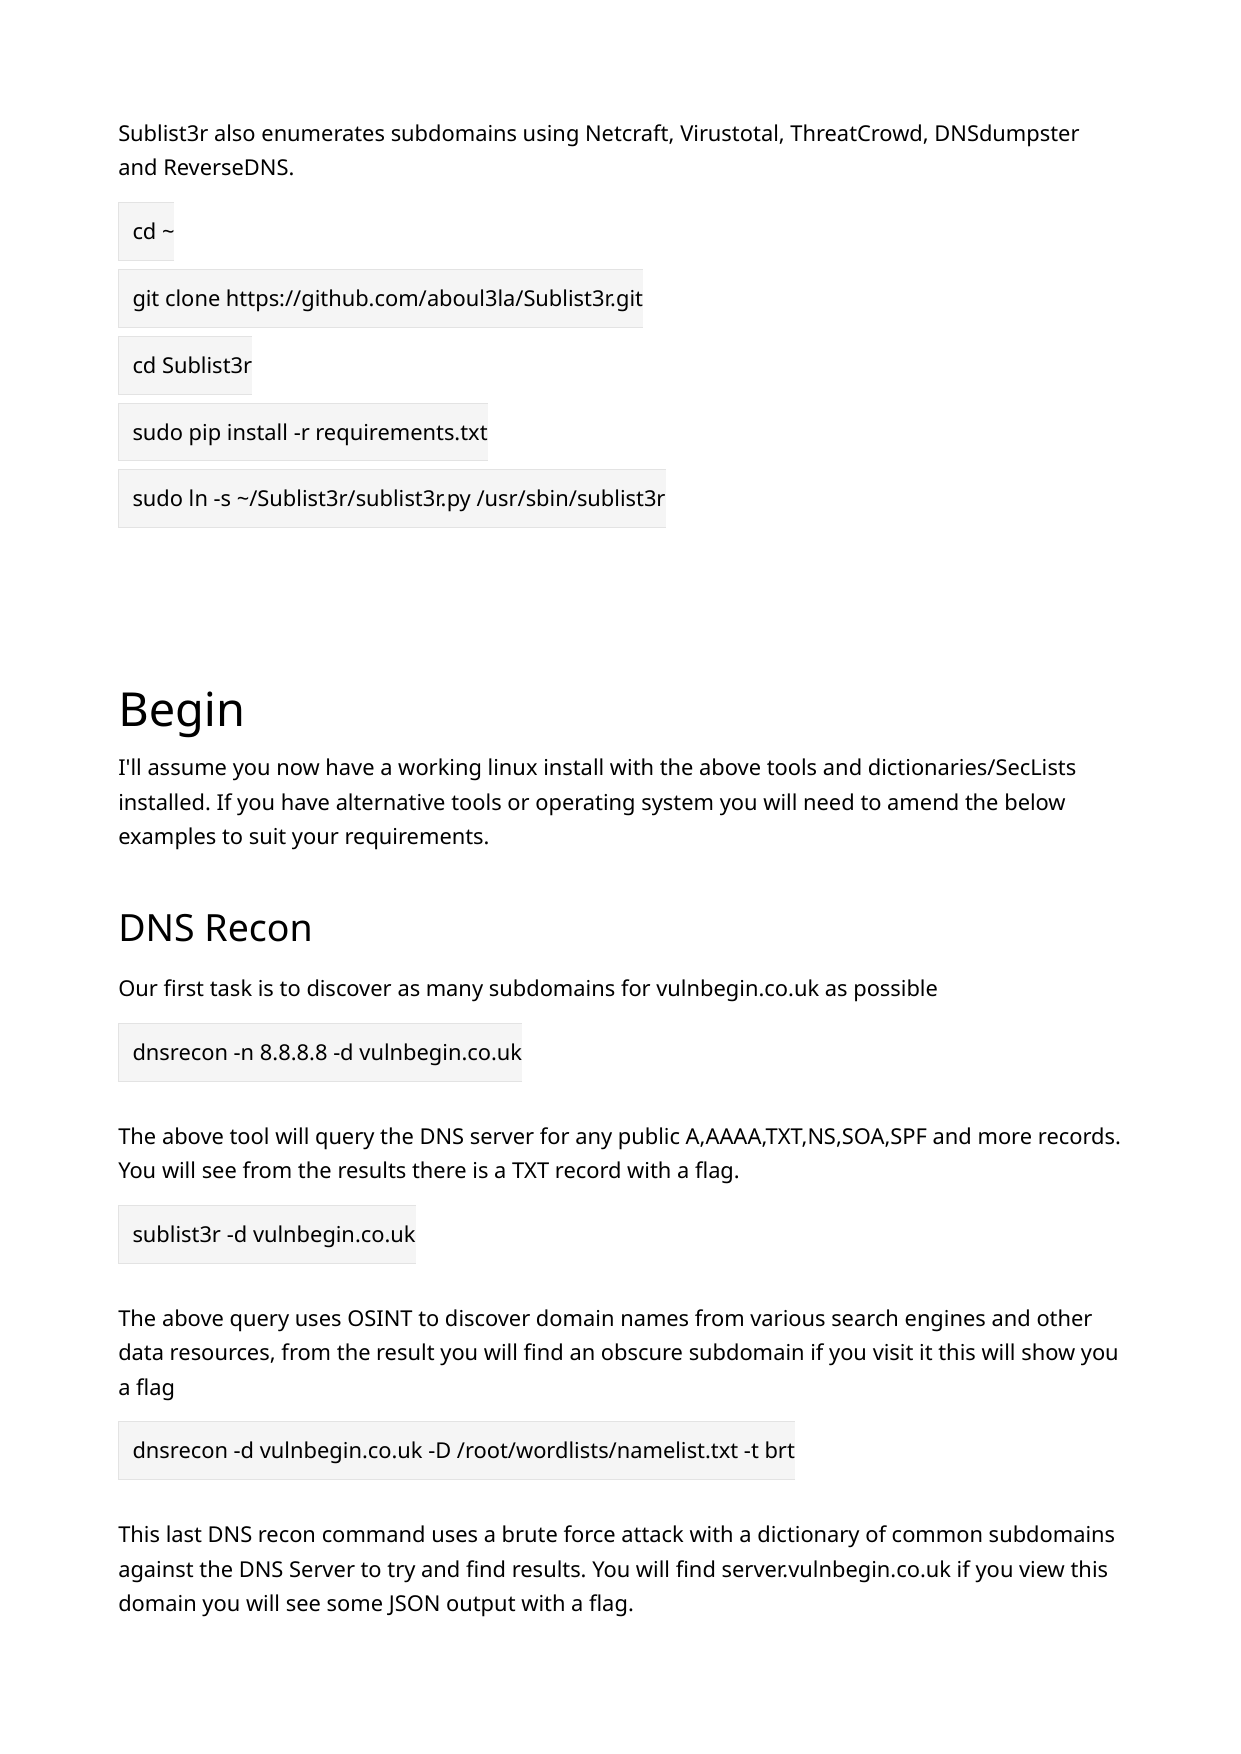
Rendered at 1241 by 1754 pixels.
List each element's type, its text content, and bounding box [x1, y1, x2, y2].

text This last DNS recon command uses a brute force attack with a dictionary of common subdomains against the DNS Server to try and find results. You will find server.vulnbegin.co.uk if you view this domain you will see some JSON output with a flag. [118, 1519, 1122, 1617]
text Our first task is to discover as many subdomains for vulnbegin.co.uk as possible [118, 973, 1122, 1003]
subtitle DNS Recon [118, 902, 1122, 953]
text I'll assume you now have a working linux install with the above tools and dictionaries/SecLists installed. If you have alternative tools or operating system you will need to amend the below examples to suit your requirements. [118, 752, 1122, 850]
text The above query uses OSINT to discover domain names from various search engines and other data resources, from the result you will find an obscure subdomain if you visit it this will show you a flag [118, 1303, 1122, 1401]
subtitle Begin [118, 676, 1122, 740]
text Sublist3r also enumerates subdomains using Netcraft, Virustotal, ThreatCrowd, DNSdumpster and ReverseDNS. [118, 118, 1122, 182]
text cd ~ git clone https://github.com/aboul3la/Sublist3r.git cd Sublist3r sudo pip install -r requirements.txt sudo ln -s ~/Sublist3r/sublist3r.py /usr/sbin/sublist3r [118, 202, 1122, 527]
text sublist3r -d vulnbegin.co.uk [119, 1205, 1122, 1263]
text The above tool will query the DNS server for any public A,AAAA,TXT,NS,SOA,SPF and more records. You will see from the results there is a TXT record with a flag. [118, 1121, 1122, 1185]
text dnsrecon -d vulnbegin.co.uk -D /root/wordlists/namelist.txt -t brt [119, 1421, 1122, 1479]
text dnsrecon -n 8.8.8.8 -d vulnbegin.co.uk [119, 1023, 1122, 1081]
